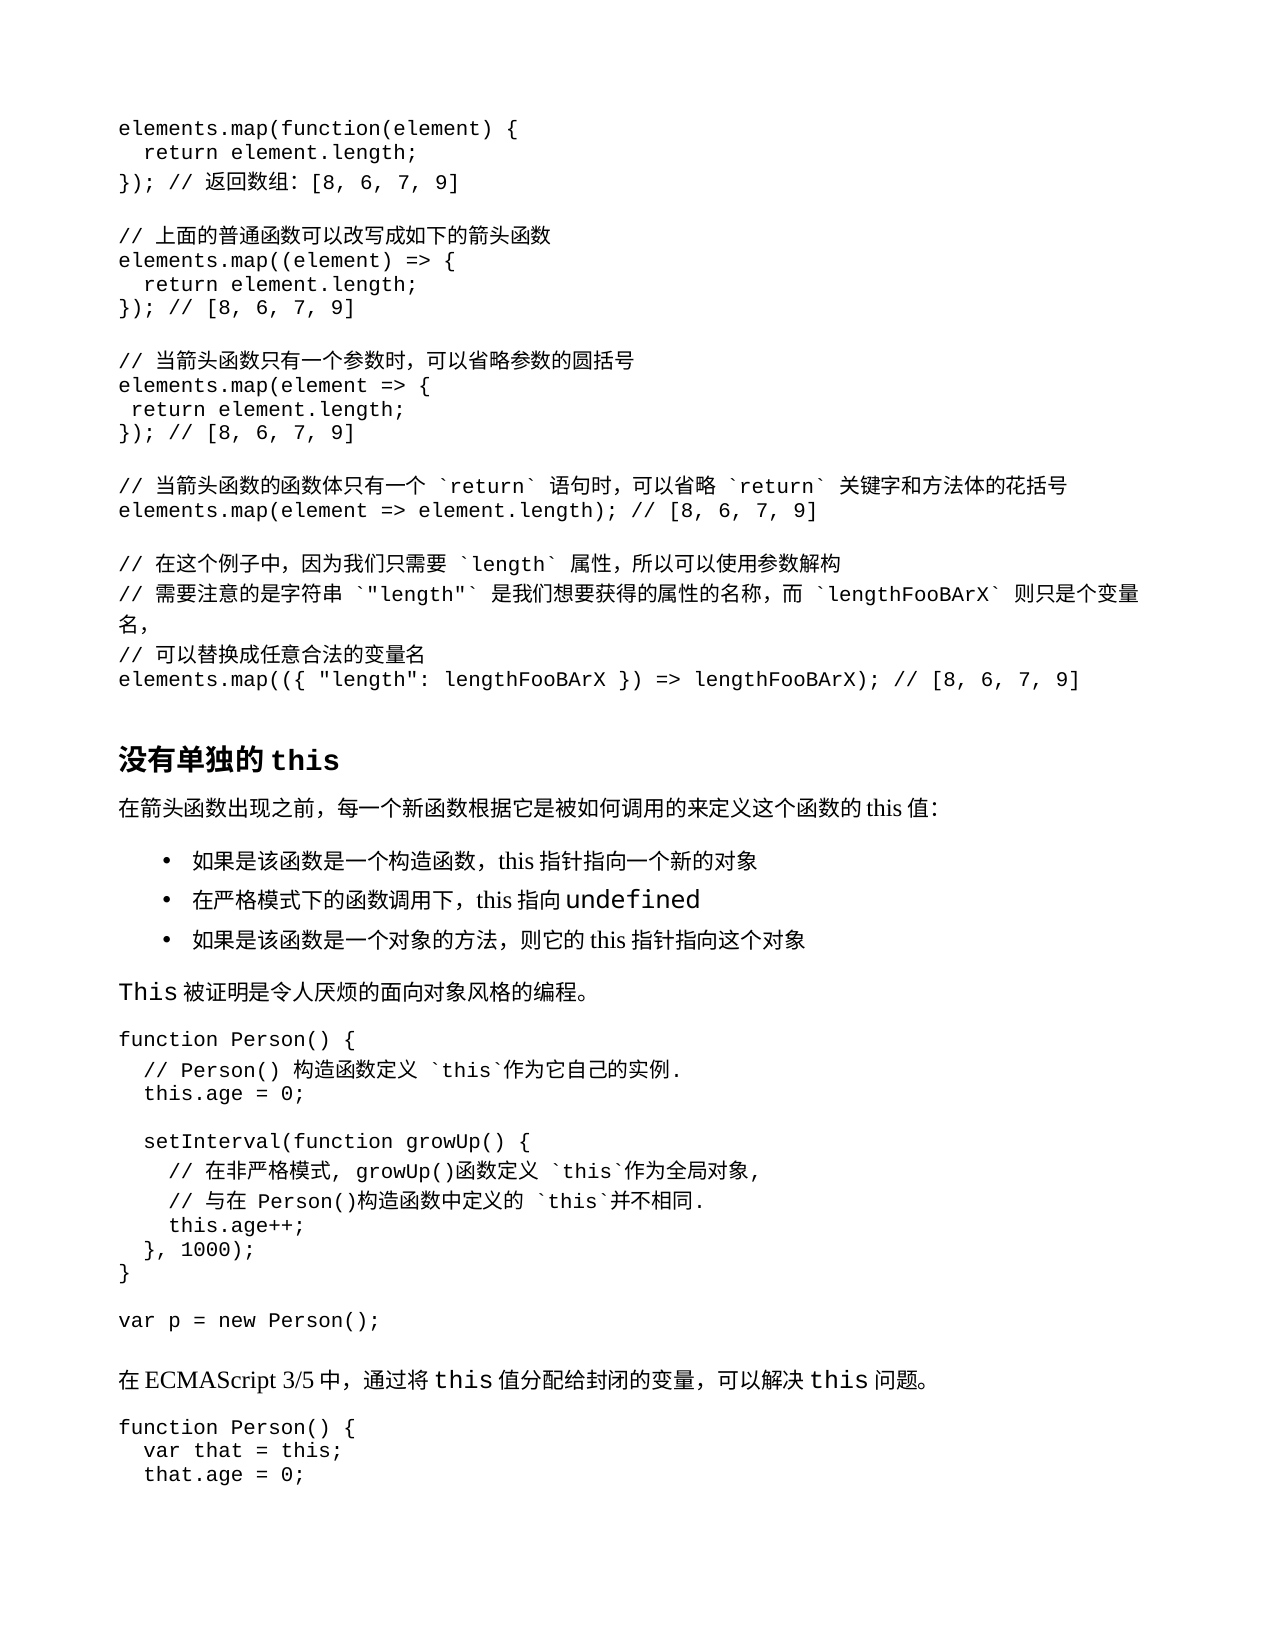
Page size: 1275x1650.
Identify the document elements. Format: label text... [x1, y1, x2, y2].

text function Person() { [118, 1029, 1157, 1053]
text this.age = 0; [118, 1083, 1157, 1107]
text // 可以替换成任意合法的变量名 [118, 638, 1157, 669]
text setInterval(function growUp() { [118, 1131, 1157, 1154]
text var p = new Person(); [118, 1310, 1157, 1333]
text return element.length; [118, 142, 1157, 165]
text // 在这个例子中，因为我们只需要 `length` 属性，所以可以使用参数解构 [118, 547, 1157, 578]
text var that = this; [118, 1441, 1157, 1464]
text }, 1000); [118, 1239, 1157, 1262]
list 在严格模式下的函数调用下，this指向undefined [162, 882, 1157, 916]
text // 上面的普通函数可以改写成如下的箭头函数 [118, 219, 1157, 250]
text that.age = 0; [118, 1464, 1157, 1488]
text 在箭头函数出现之前，每一个新函数根据它是被如何调用的来定义这个函数的this值： [118, 791, 1157, 823]
list 如果是该函数是一个对象的方法，则它的this指针指向这个对象 [162, 923, 1157, 954]
text // 在非严格模式, growUp()函数定义 `this`作为全局对象, [118, 1154, 1157, 1185]
text elements.map(({ "length": lengthFooBArX }) => lengthFooBArX); // [8, 6, 7, 9] [118, 669, 1157, 692]
text elements.map(element => { [118, 375, 1157, 398]
text // 当箭头函数只有一个参数时，可以省略参数的圆括号 [118, 344, 1157, 375]
text }); // [8, 6, 7, 9] [118, 297, 1157, 321]
subtitle 没有单独的this [118, 736, 1157, 779]
text this.age++; [118, 1215, 1157, 1239]
text // 需要注意的是字符串 `"length"` 是我们想要获得的属性的名称，而 `lengthFooBArX` 则只是个变量名， [118, 578, 1157, 638]
text function Person() { [118, 1417, 1157, 1441]
text elements.map((element) => { [118, 250, 1157, 273]
text This被证明是令人厌烦的面向对象风格的编程。 [118, 975, 1157, 1008]
text return element.length; [118, 398, 1157, 422]
text } [118, 1262, 1157, 1286]
text elements.map(element => element.length); // [8, 6, 7, 9] [118, 500, 1157, 523]
list 如果是该函数是一个构造函数，this指针指向一个新的对象 [162, 844, 1157, 876]
text }); // 返回数组：[8, 6, 7, 9] [118, 165, 1157, 196]
text // 与在 Person()构造函数中定义的 `this`并不相同. [118, 1185, 1157, 1215]
text // Person() 构造函数定义 `this`作为它自己的实例. [118, 1053, 1157, 1083]
text }); // [8, 6, 7, 9] [118, 422, 1157, 446]
text 在ECMAScript 3/5中，通过将this值分配给封闭的变量，可以解决this问题。 [118, 1363, 1157, 1396]
text return element.length; [118, 273, 1157, 297]
text elements.map(function(element) { [118, 118, 1157, 142]
text // 当箭头函数的函数体只有一个 `return` 语句时，可以省略 `return` 关键字和方法体的花括号 [118, 469, 1157, 500]
